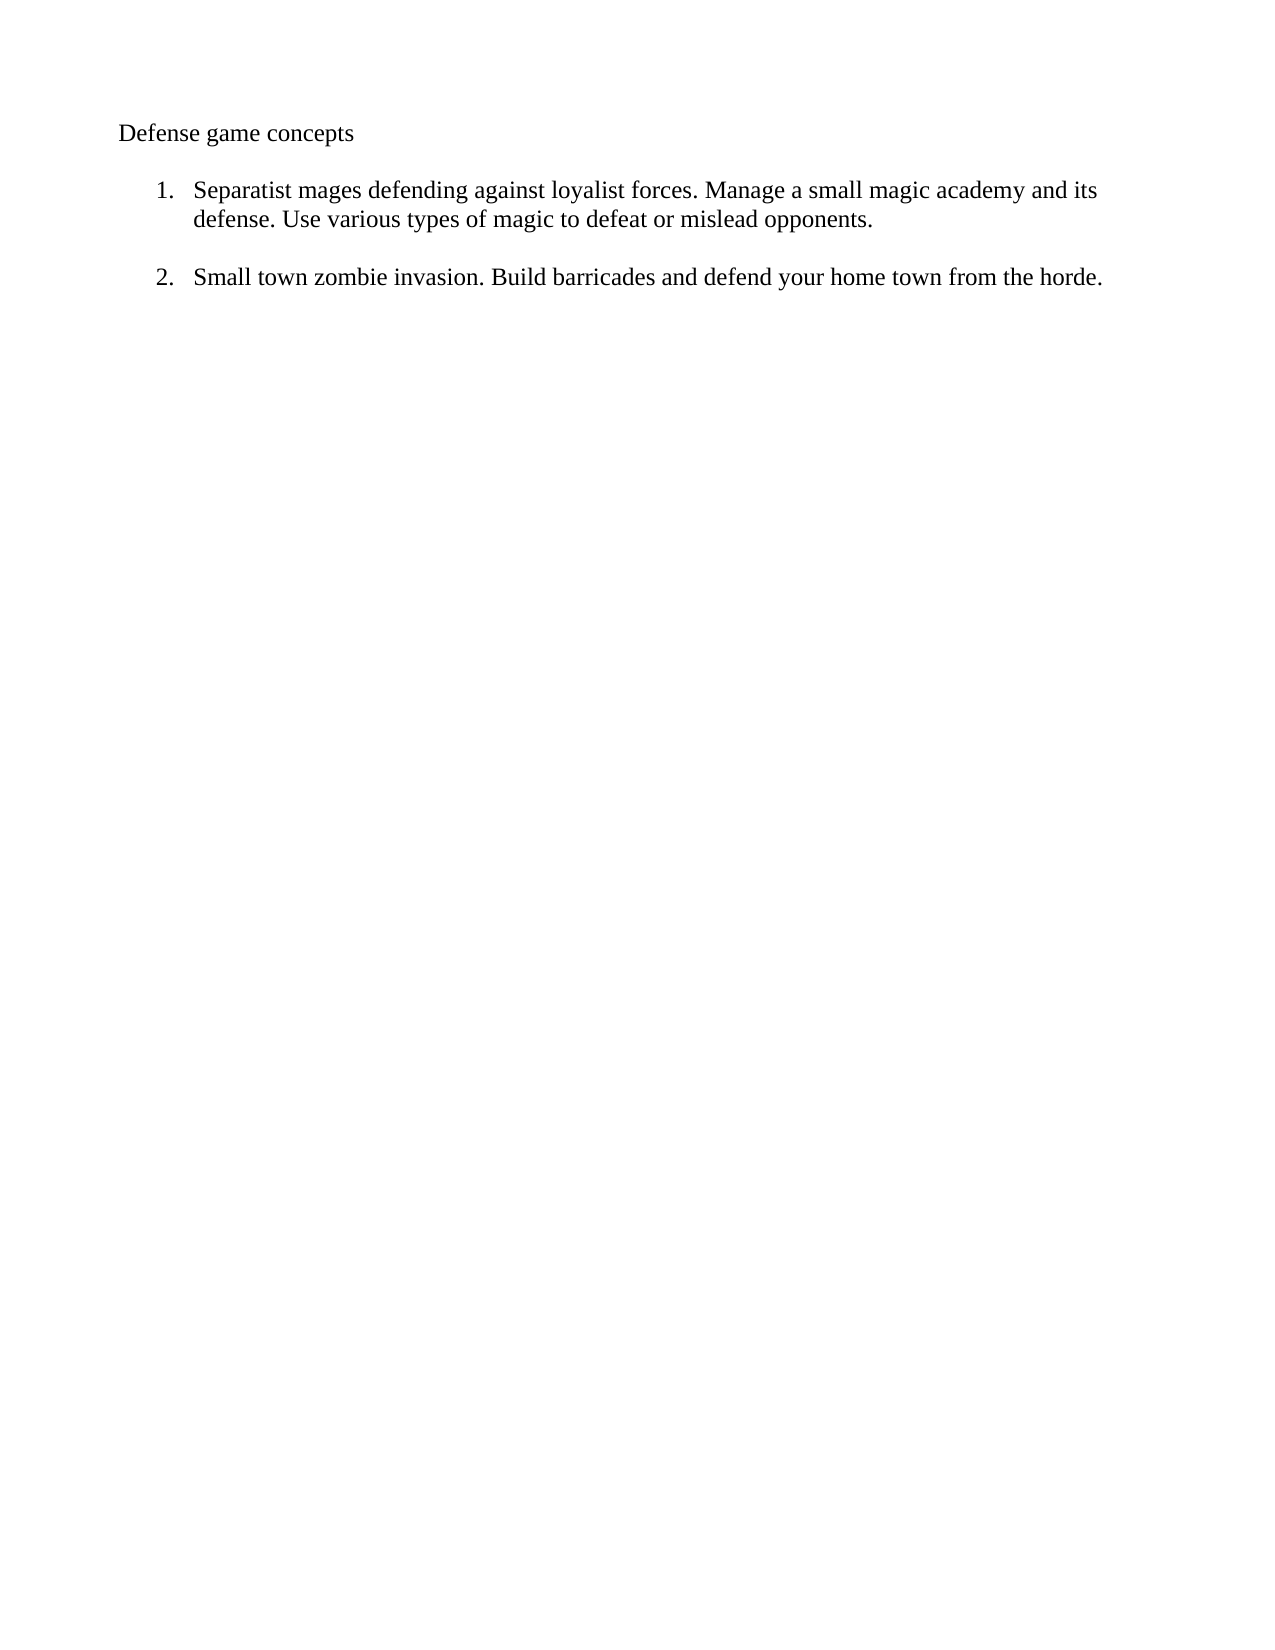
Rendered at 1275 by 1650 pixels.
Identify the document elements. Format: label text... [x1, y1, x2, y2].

list Small town zombie invasion. Build barricades and defend your home town from the horde. [156, 262, 1157, 291]
list Separatist mages defending against loyalist forces. Manage a small magic academy and its defense. Use various types of magic to defeat or mislead opponents. [156, 176, 1157, 233]
text Defense game concepts [118, 118, 1157, 147]
